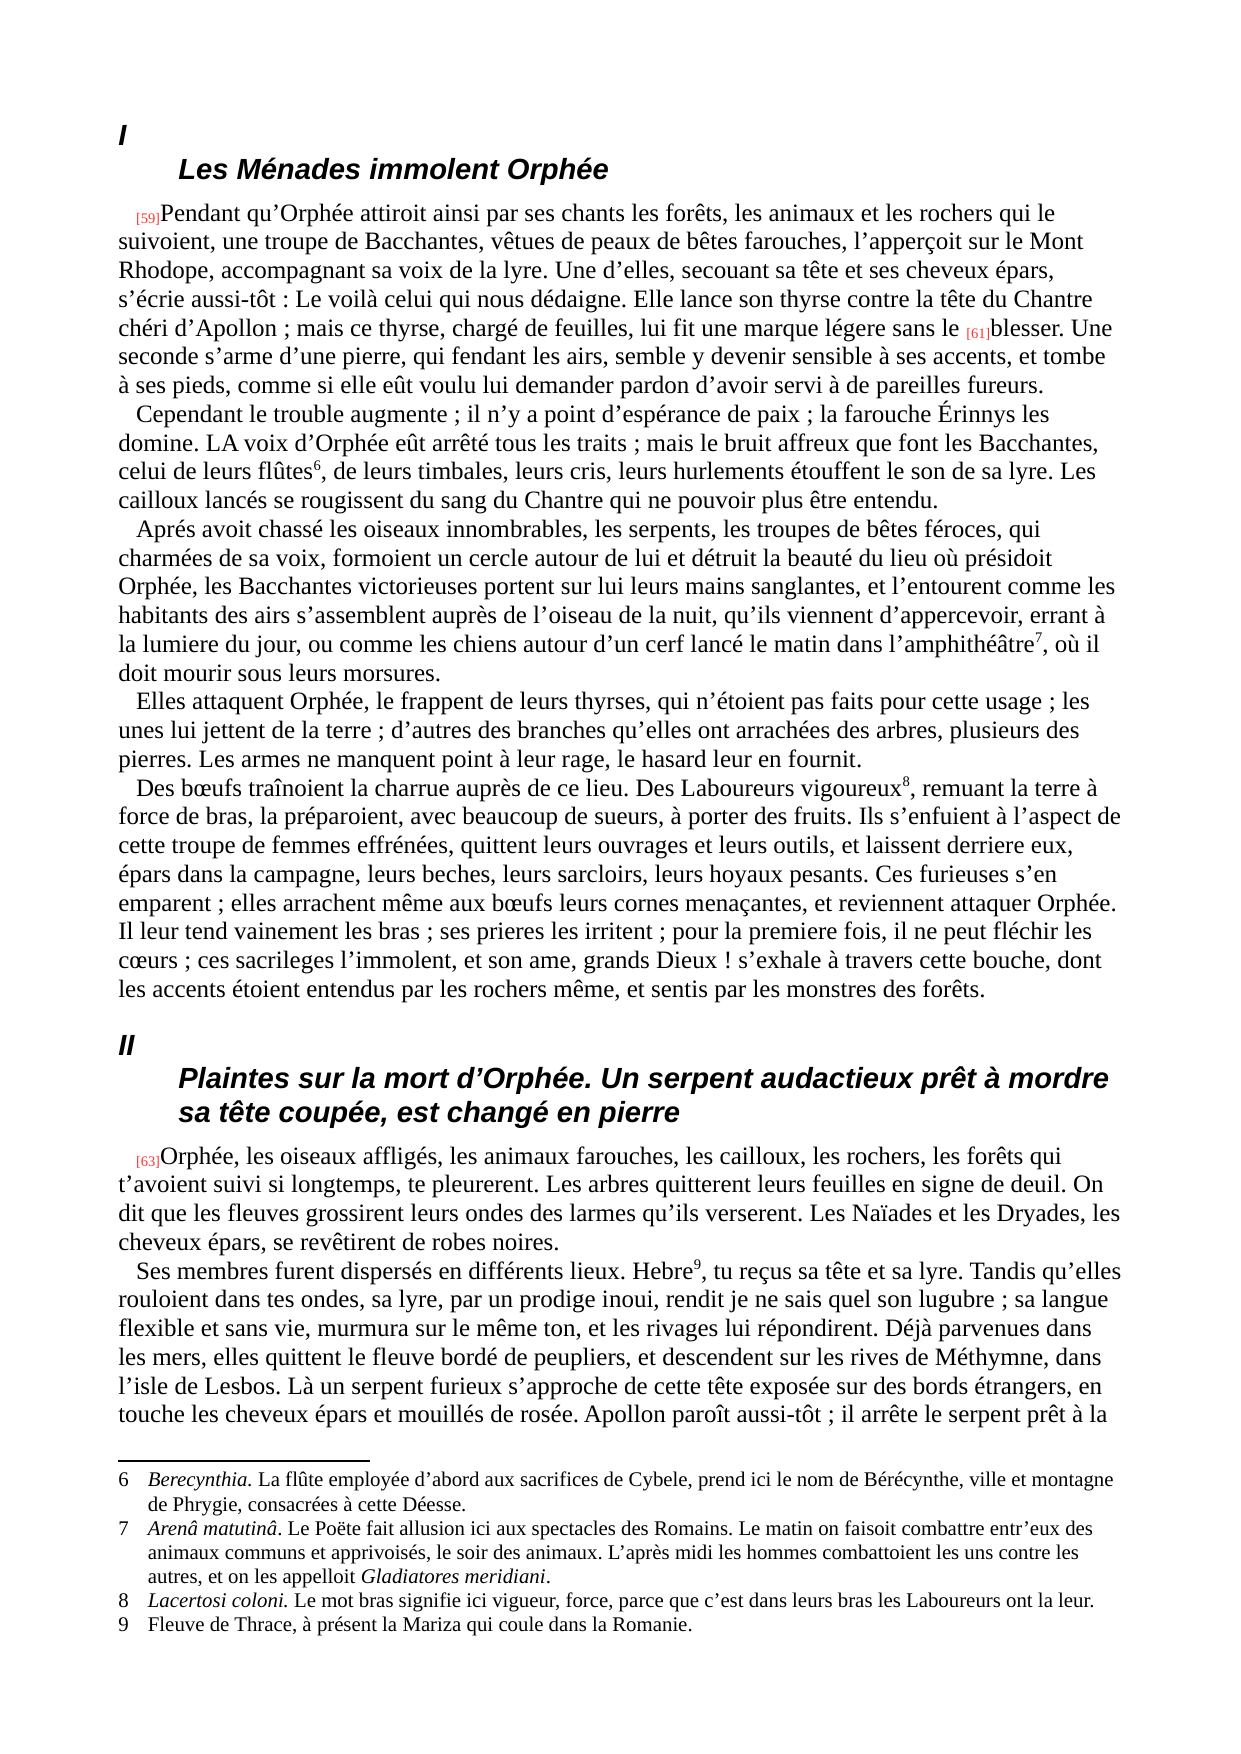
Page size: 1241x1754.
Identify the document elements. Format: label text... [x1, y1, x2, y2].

text [59]Pendant qu’Orphée attiroit ainsi par ses chants les forêts, les animaux et les rochers qui le suivoient, une troupe de Bacchantes, vêtues de peaux de bêtes farouches, l’apperçoit sur le Mont Rhodope, accompagnant sa voix de la lyre. Une d’elles, secouant sa tête et ses cheveux épars, s’écrie aussi-tôt : Le voilà celui qui nous dédaigne. Elle lance son thyrse contre la tête du Chantre chéri d’Apollon ; mais ce thyrse, chargé de feuilles, lui fit une marque légere sans le [61]blesser. Une seconde s’arme d’une pierre, qui fendant les airs, semble y devenir sensible à ses accents, et tombe à ses pieds, comme si elle eût voulu lui demander pardon d’avoir servi à de pareilles fureurs. [118, 198, 1122, 399]
subtitle I Les Ménades immolent Orphée [118, 118, 1122, 185]
subtitle II Plaintes sur la mort d’Orphée. Un serpent audactieux prêt à mordre sa tête coupée, est changé en pierre [118, 1028, 1122, 1128]
text Elles attaquent Orphée, le frappent de leurs thyrses, qui n’étoient pas faits pour cette usage ; les unes lui jettent de la terre ; d’autres des branches qu’elles ont arrachées des arbres, plusieurs des pierres. Les armes ne manquent point à leur rage, le hasard leur en fournit. [118, 686, 1122, 773]
text Ses membres furent dispersés en différents lieux. Hebre, tu reçus sa tête et sa lyre. Tandis qu’elles rouloient dans tes ondes, sa lyre, par un prodige inoui, rendit je ne sais quel son lugubre ; sa langue flexible et sans vie, murmura sur le même ton, et les rivages lui répondirent. Déjà parvenues dans les mers, elles quittent le fleuve bordé de peupliers, et descendent sur les rives de Méthymne, dans l’isle de Lesbos. Là un serpent furieux s’approche de cette tête exposée sur des bords étrangers, en touche les cheveux épars et mouillés de rosée. Apollon paroît aussi-tôt ; il arrête le serpent prêt à la [118, 1256, 1122, 1428]
text Cependant le trouble augmente ; il n’y a point d’espérance de paix ; la farouche Érinnys les domine. LA voix d’Orphée eût arrêté tous les traits ; mais le bruit affreux que font les Bacchantes, celui de leurs flûtes, de leurs timbales, leurs cris, leurs hurlements étouffent le son de sa lyre. Les cailloux lancés se rougissent du sang du Chantre qui ne pouvoir plus être entendu. [118, 399, 1122, 514]
text [63]Orphée, les oiseaux affligés, les animaux farouches, les cailloux, les rochers, les forêts qui t’avoient suivi si longtemps, te pleurerent. Les arbres quitterent leurs feuilles en signe de deuil. On dit que les fleuves grossirent leurs ondes des larmes qu’ils verserent. Les Naïades et les Dryades, les cheveux épars, se revêtirent de robes noires. [118, 1141, 1122, 1256]
text Aprés avoit chassé les oiseaux innombrables, les serpents, les troupes de bêtes féroces, qui charmées de sa voix, formoient un cercle autour de lui et détruit la beauté du lieu où présidoit Orphée, les Bacchantes victorieuses portent sur lui leurs mains sanglantes, et l’entourent comme les habitants des airs s’assemblent auprès de l’oiseau de la nuit, qu’ils viennent d’appercevoir, errant à la lumiere du jour, ou comme les chiens autour d’un cerf lancé le matin dans l’amphithéâtre, où il doit mourir sous leurs morsures. [118, 514, 1122, 686]
text Lacertosi coloni. Le mot bras signifie ici vigueur, force, parce que c’est dans leurs bras les Laboureurs ont la leur. [118, 1588, 1122, 1612]
text Arenâ matutinâ. Le Poëte fait allusion ici aux spectacles des Romains. Le matin on faisoit combattre entr’eux des animaux communs et apprivoisés, le soir des animaux. L’après midi les hommes combattoient les uns contre les autres, et on les appelloit Gladiatores meridiani. [118, 1516, 1122, 1588]
text Des bœufs traînoient la charrue auprès de ce lieu. Des Laboureurs vigoureux, remuant la terre à force de bras, la préparoient, avec beaucoup de sueurs, à porter des fruits. Ils s’enfuient à l’aspect de cette troupe de femmes effrénées, quittent leurs ouvrages et leurs outils, et laissent derriere eux, épars dans la campagne, leurs beches, leurs sarcloirs, leurs hoyaux pesants. Ces furieuses s’en emparent ; elles arrachent même aux bœufs leurs cornes menaçantes, et reviennent attaquer Orphée. Il leur tend vainement les bras ; ses prieres les irritent ; pour la premiere fois, il ne peut fléchir les cœurs ; ces sacrileges l’immolent, et son ame, grands Dieux ! s’exhale à travers cette bouche, dont les accents étoient entendus par les rochers même, et sentis par les monstres des forêts. [118, 773, 1122, 1003]
text Berecynthia. La flûte employée d’abord aux sacrifices de Cybele, prend ici le nom de Bérécynthe, ville et montagne de Phrygie, consacrées à cette Déesse. [118, 1467, 1122, 1516]
text Fleuve de Thrace, à présent la Mariza qui coule dans la Romanie. [118, 1612, 1122, 1636]
